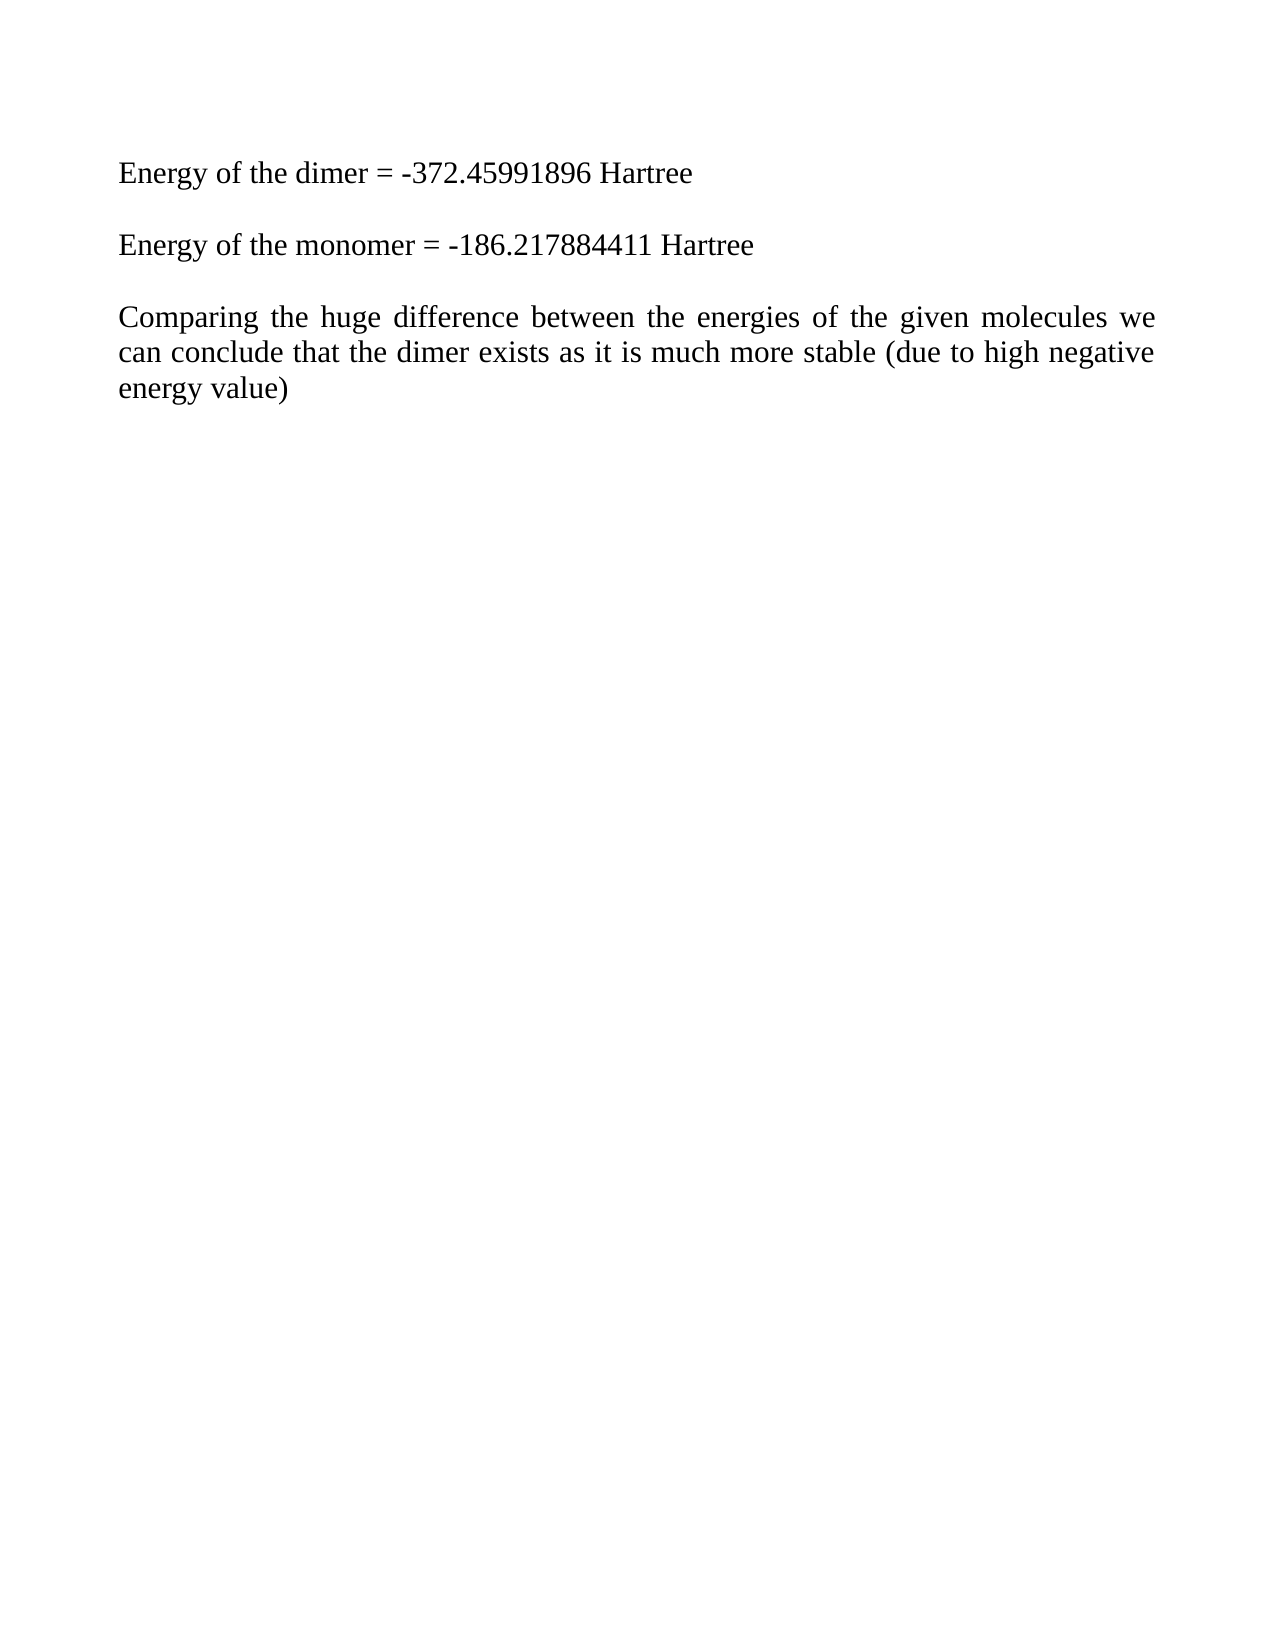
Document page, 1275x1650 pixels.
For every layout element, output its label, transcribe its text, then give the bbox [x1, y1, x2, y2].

text Comparing the huge difference between the energies of the given molecules we can conclude that the dimer exists as it is much more stable (due to high negative energy value) [118, 298, 1157, 406]
text Energy of the dimer = -372.45991896 Hartree [118, 154, 1157, 190]
text Energy of the monomer = -186.217884411 Hartree [118, 226, 1157, 262]
